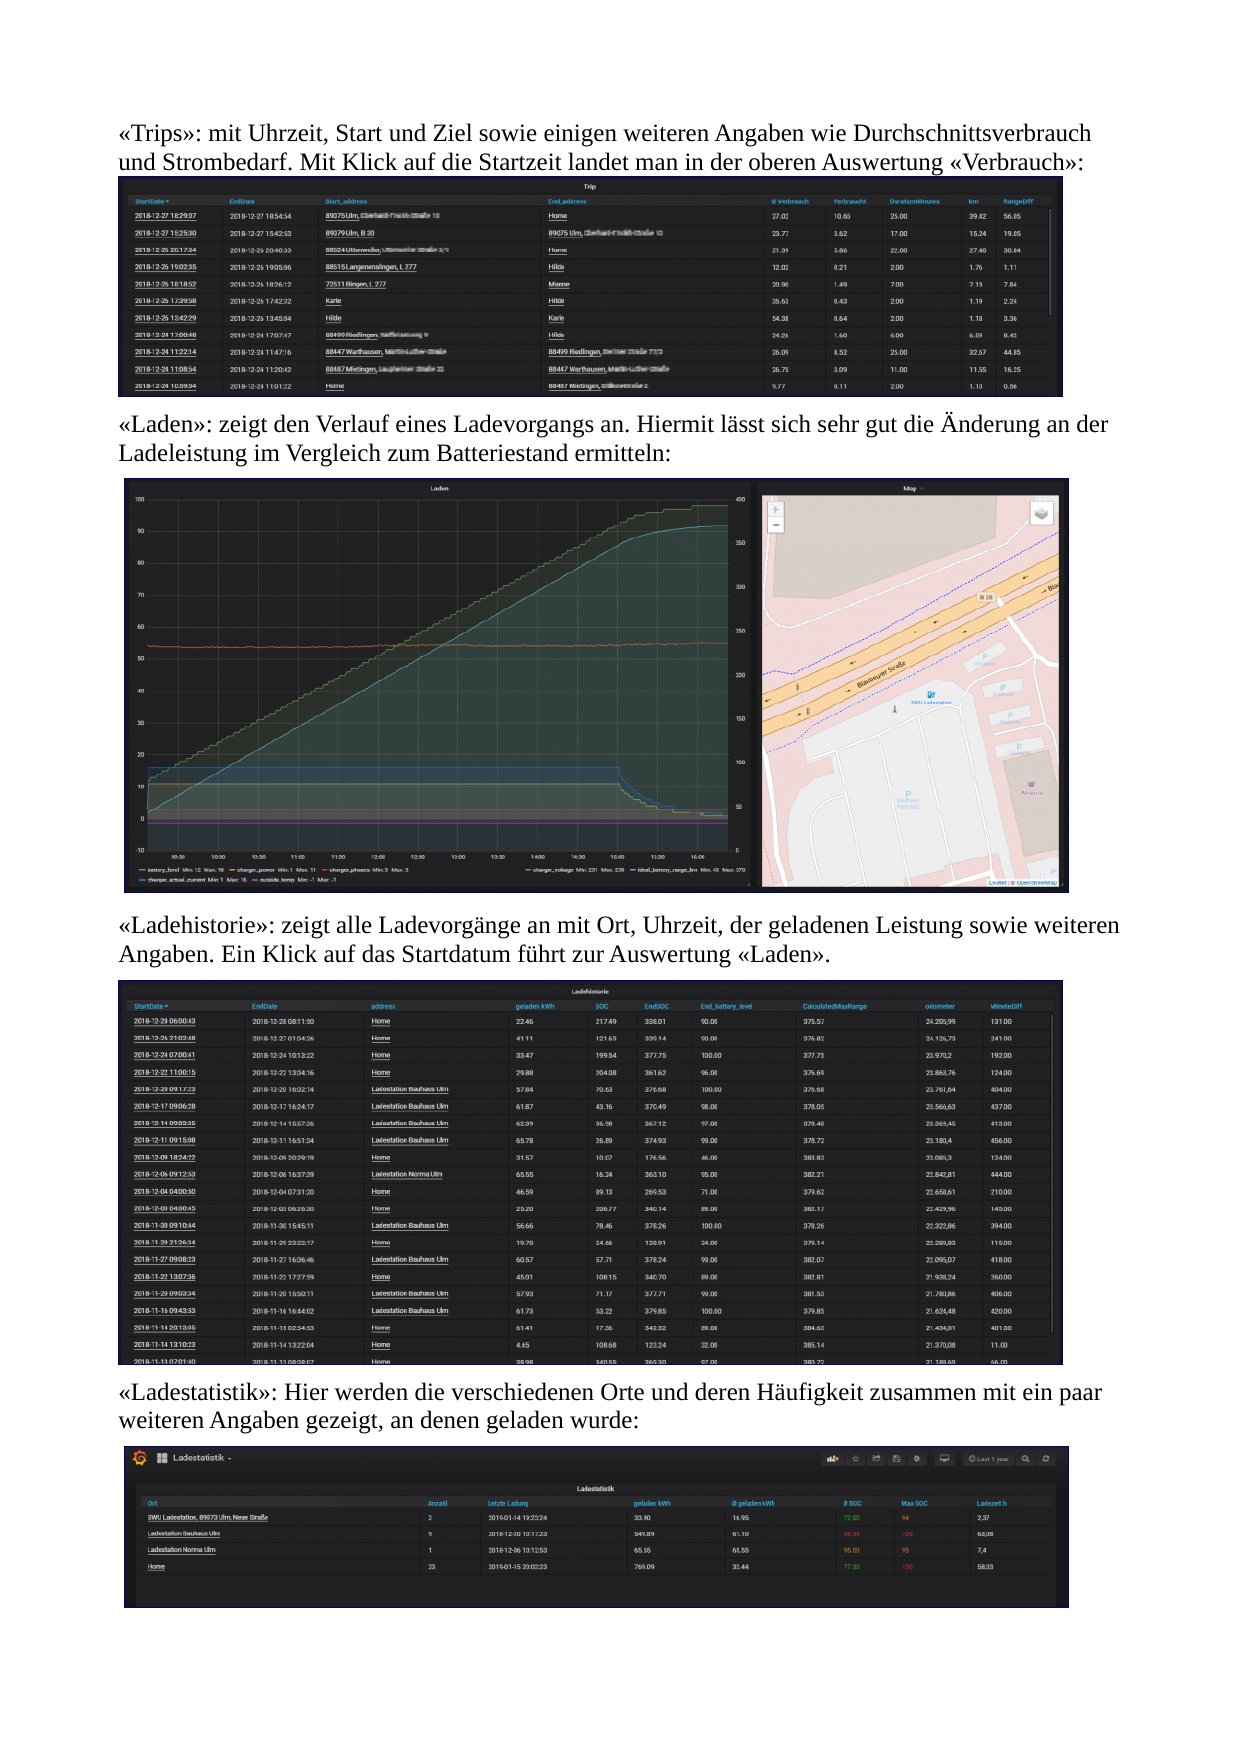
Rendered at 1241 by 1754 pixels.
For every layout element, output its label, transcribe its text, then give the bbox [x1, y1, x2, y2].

text «Laden»: zeigt den Verlauf eines Ladevorgangs an. Hiermit lässt sich sehr gut die Änderung an der Ladeleistung im Vergleich zum Batteriestand ermitteln: [118, 409, 1122, 466]
text «Ladestatistik»: Hier werden die verschiedenen Orte und deren Häufigkeit zusammen mit ein paar weiteren Angaben gezeigt, an denen geladen wurde: [118, 1377, 1122, 1434]
text «Ladehistorie»: zeigt alle Ladevorgänge an mit Ort, Uhrzeit, der geladenen Leistung sowie weiteren Angaben. Ein Klick auf das Startdatum führt zur Auswertung «Laden». [118, 911, 1122, 968]
text «Trips»: mit Uhrzeit, Start und Ziel sowie einigen weiteren Angaben wie Durchschnittsverbrauch und Strombedarf. Mit Klick auf die Startzeit landet man in der oberen Auswertung «Verbrauch»: [118, 118, 1122, 397]
picture [119, 177, 1062, 396]
picture [125, 1447, 1068, 1607]
picture [125, 479, 1068, 892]
picture [119, 981, 1062, 1364]
